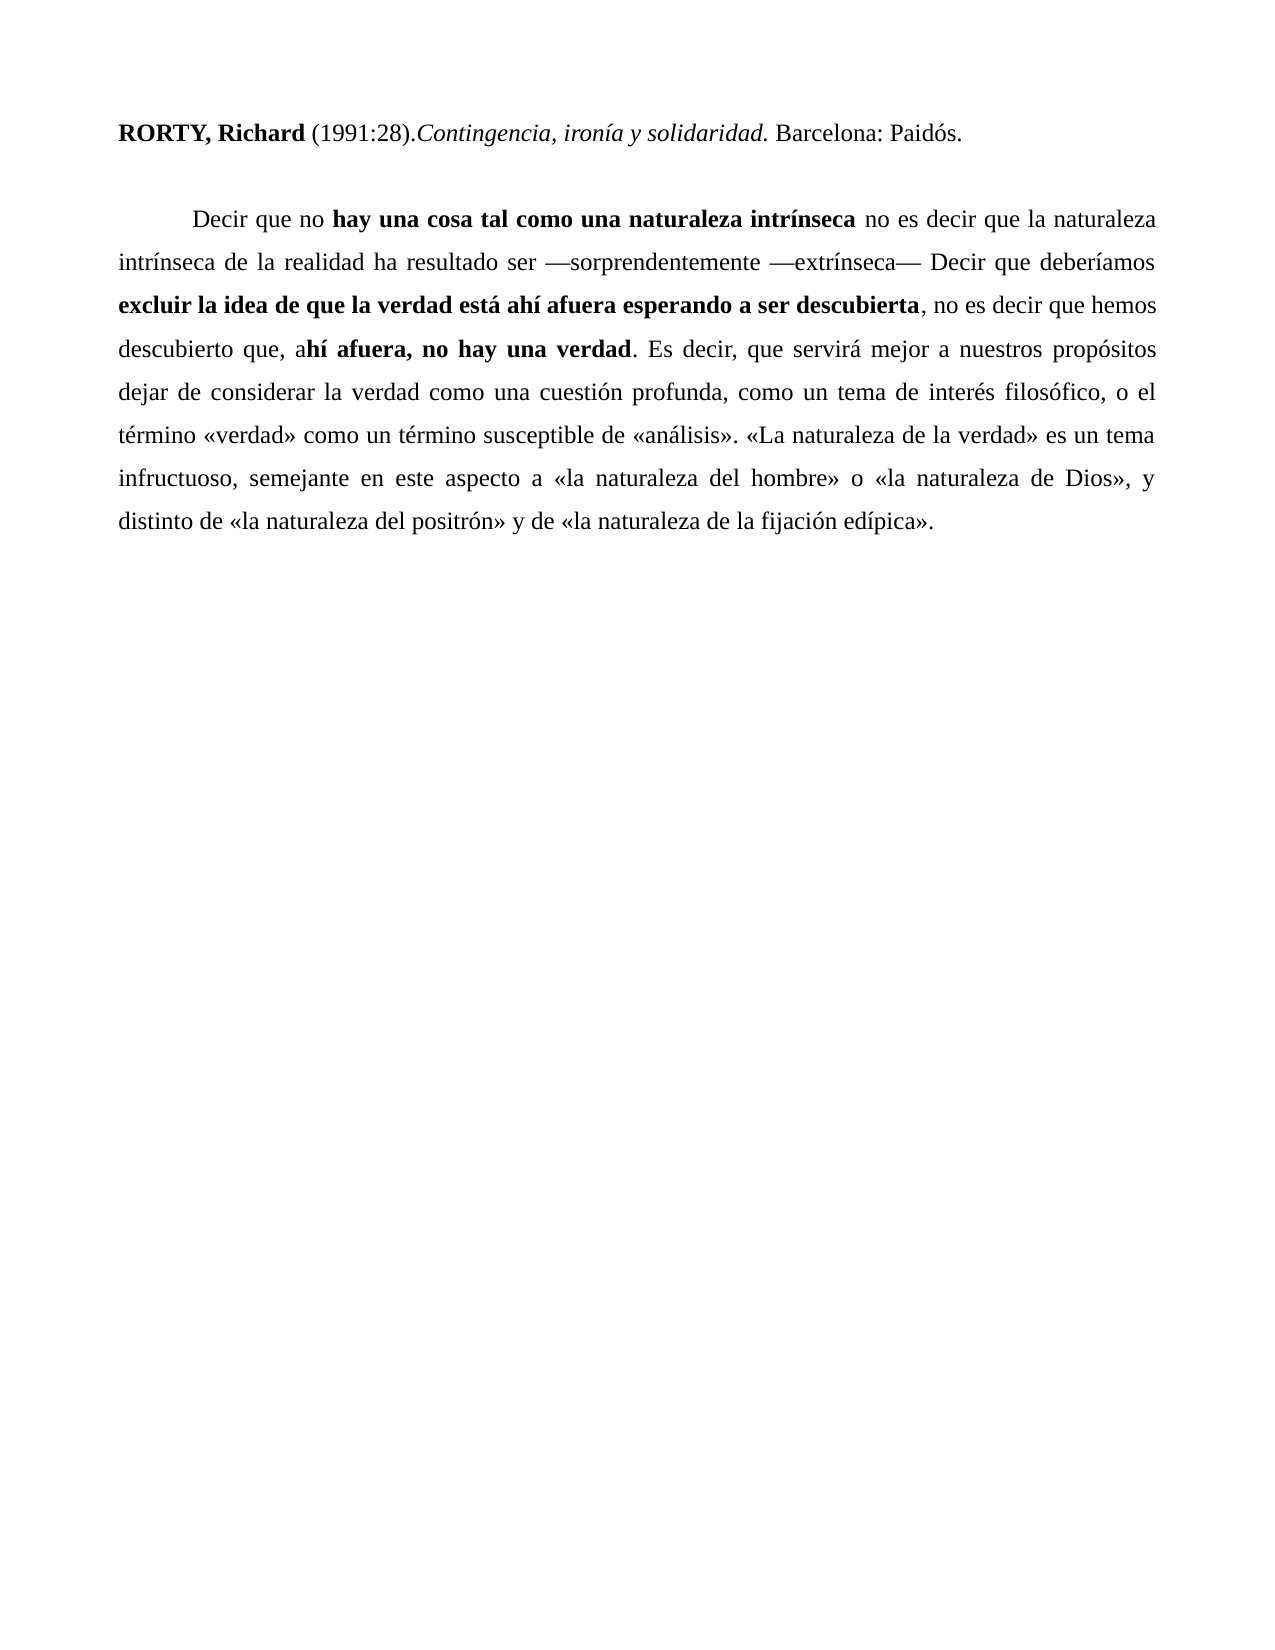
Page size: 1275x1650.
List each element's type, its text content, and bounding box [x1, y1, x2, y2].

text RORTY, Richard (1991:28).Contingencia, ironía y solidaridad. Barcelona: Paidós. [118, 118, 1157, 147]
text Decir que no hay una cosa tal como una naturaleza intrínseca no es decir que la naturaleza intrínseca de la realidad ha resultado ser —sorprendentemente —extrínseca— Decir que deberíamos excluir la idea de que la verdad está ahí afuera esperando a ser descubierta, no es decir que hemos descubierto que, ahí afuera, no hay una verdad. Es decir, que servirá mejor a nuestros propósitos dejar de considerar la verdad como una cuestión profunda, como un tema de interés filosófico, o el término «verdad» como un término susceptible de «análisis». «La naturaleza de la verdad» es un tema infructuoso, semejante en este aspecto a «la naturaleza del hombre» o «la naturaleza de Dios», y distinto de «la naturaleza del positrón» y de «la naturaleza de la fijación edípica». [118, 204, 1157, 535]
